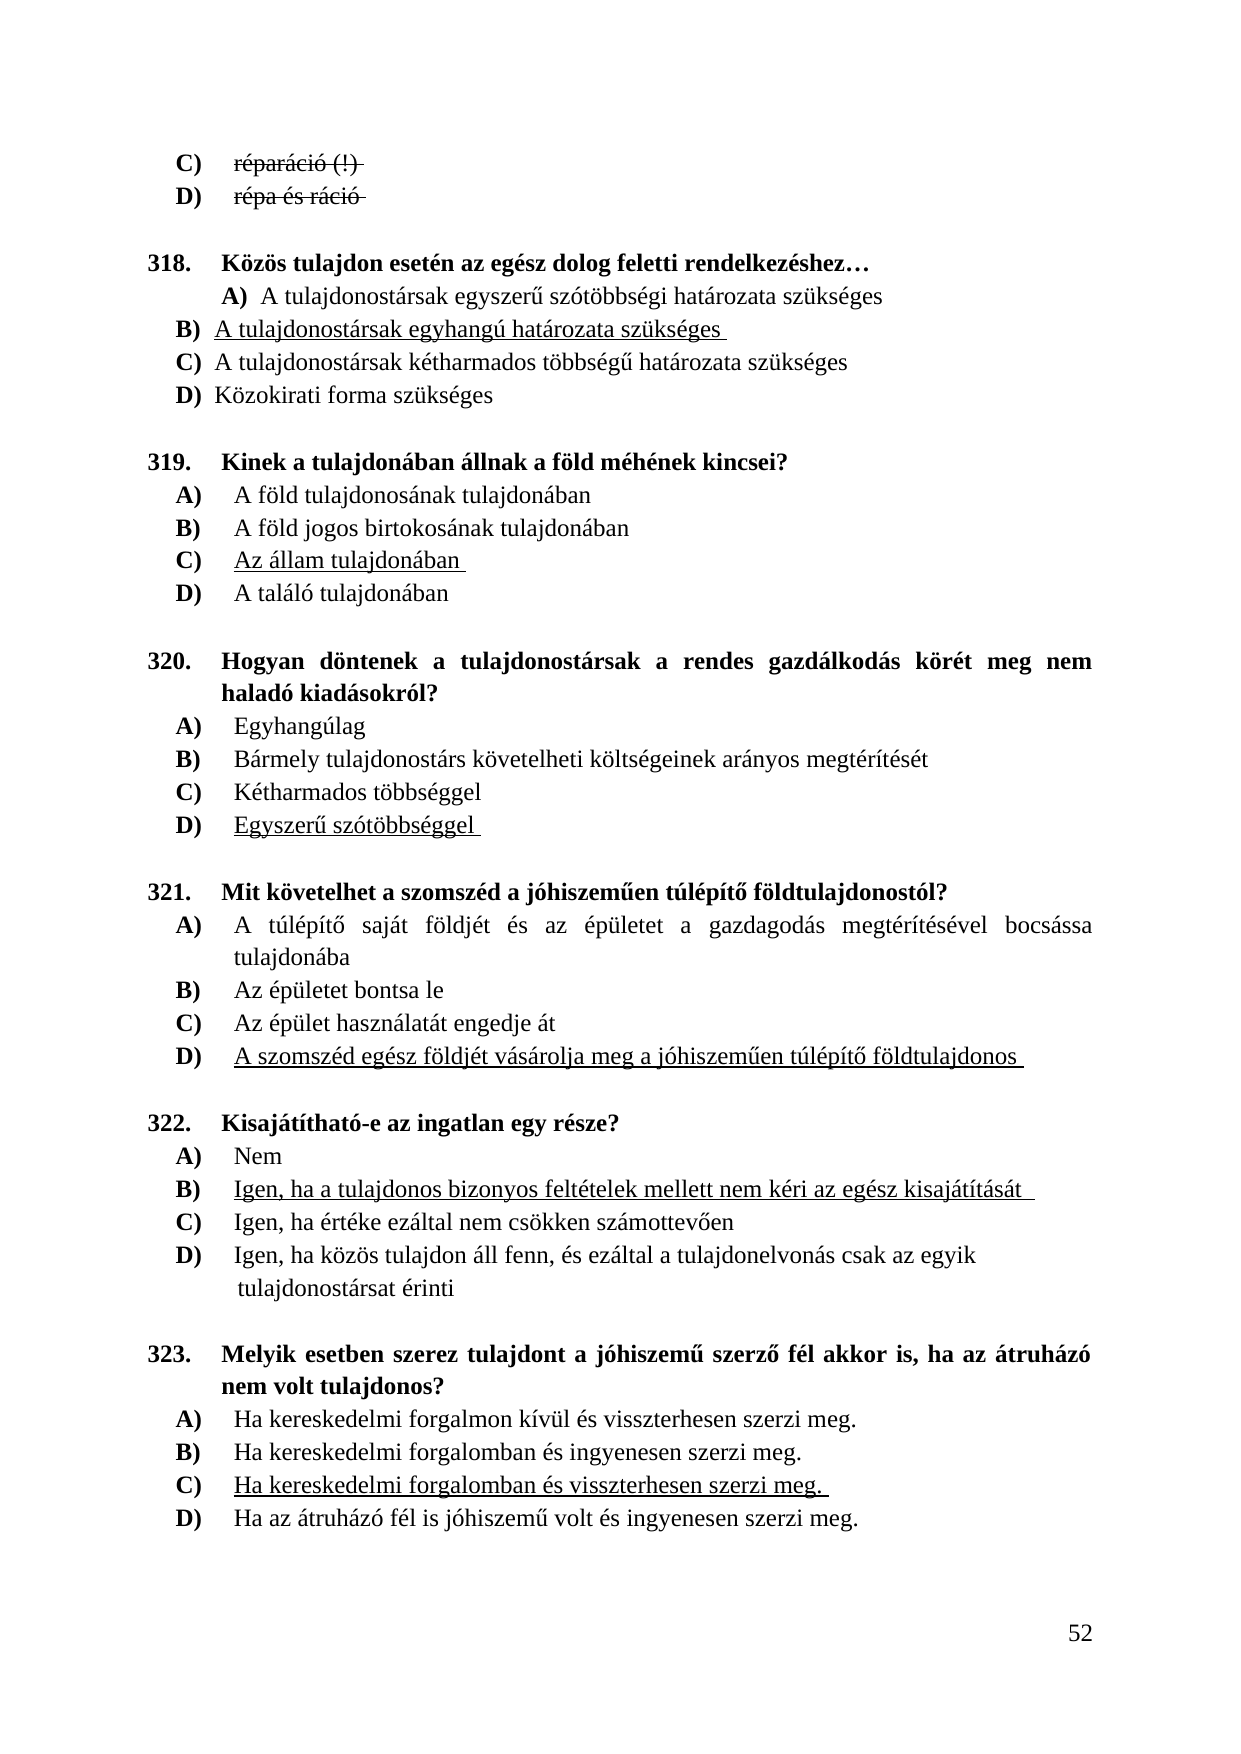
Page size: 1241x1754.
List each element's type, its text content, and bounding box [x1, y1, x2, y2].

list A tulajdonostársak egyhangú határozata szükséges [175, 314, 1093, 343]
list Közokirati forma szükséges [175, 380, 1093, 408]
list Ha kereskedelmi forgalomban és ingyenesen szerzi meg. [175, 1437, 1093, 1466]
list Melyik esetben szerez tulajdont a jóhiszemű szerző fél akkor is, ha az átruházó nem volt tulajdonos? [147, 1339, 1093, 1400]
list Közös tulajdon esetén az egész dolog feletti rendelkezéshez… [147, 248, 1093, 277]
list A túlépítő saját földjét és az épületet a gazdagodás megtérítésével bocsássa tulajdonába [175, 910, 1093, 971]
list réparáció (!) [175, 148, 1093, 177]
list A föld tulajdonosának tulajdonában [175, 480, 1093, 508]
list Ha kereskedelmi forgalmon kívül és visszterhesen szerzi meg. [175, 1404, 1093, 1433]
list Hogyan döntenek a tulajdonostársak a rendes gazdálkodás körét meg nem haladó kiadásokról? [147, 646, 1093, 707]
text tulajdonostársat érinti [237, 1273, 1093, 1301]
list Kétharmados többséggel [175, 777, 1093, 806]
list Igen, ha a tulajdonos bizonyos feltételek mellett nem kéri az egész kisajátítását [175, 1174, 1093, 1203]
list Ha kereskedelmi forgalomban és visszterhesen szerzi meg. [175, 1470, 1093, 1499]
list Mit követelhet a szomszéd a jóhiszeműen túlépítő földtulajdonostól? [147, 877, 1093, 906]
list Kisajátítható-e az ingatlan egy része? [147, 1108, 1093, 1137]
list Az épület használatát engedje át [175, 1008, 1093, 1037]
list A föld jogos birtokosának tulajdonában [175, 513, 1093, 541]
list Az állam tulajdonában [175, 546, 1093, 574]
list Igen, ha értéke ezáltal nem csökken számottevően [175, 1207, 1093, 1236]
list Igen, ha közös tulajdon áll fenn, és ezáltal a tulajdonelvonás csak az egyik [175, 1240, 1093, 1268]
list A szomszéd egész földjét vásárolja meg a jóhiszeműen túlépítő földtulajdonos [175, 1041, 1093, 1070]
list A találó tulajdonában [175, 578, 1093, 607]
list Egyszerű szótöbbséggel [175, 810, 1093, 839]
list répa és ráció [175, 181, 1093, 210]
list A tulajdonostársak kétharmados többségű határozata szükséges [175, 347, 1093, 376]
list Ha az átruházó fél is jóhiszemű volt és ingyenesen szerzi meg. [175, 1503, 1093, 1532]
list Bármely tulajdonostárs követelheti költségeinek arányos megtérítését [175, 744, 1093, 773]
text A) A tulajdonostársak egyszerű szótöbbségi határozata szükséges [221, 281, 1093, 310]
list Az épületet bontsa le [175, 975, 1093, 1004]
list Nem [175, 1141, 1093, 1170]
list Kinek a tulajdonában állnak a föld méhének kincsei? [147, 447, 1093, 476]
list Egyhangúlag [175, 711, 1093, 740]
